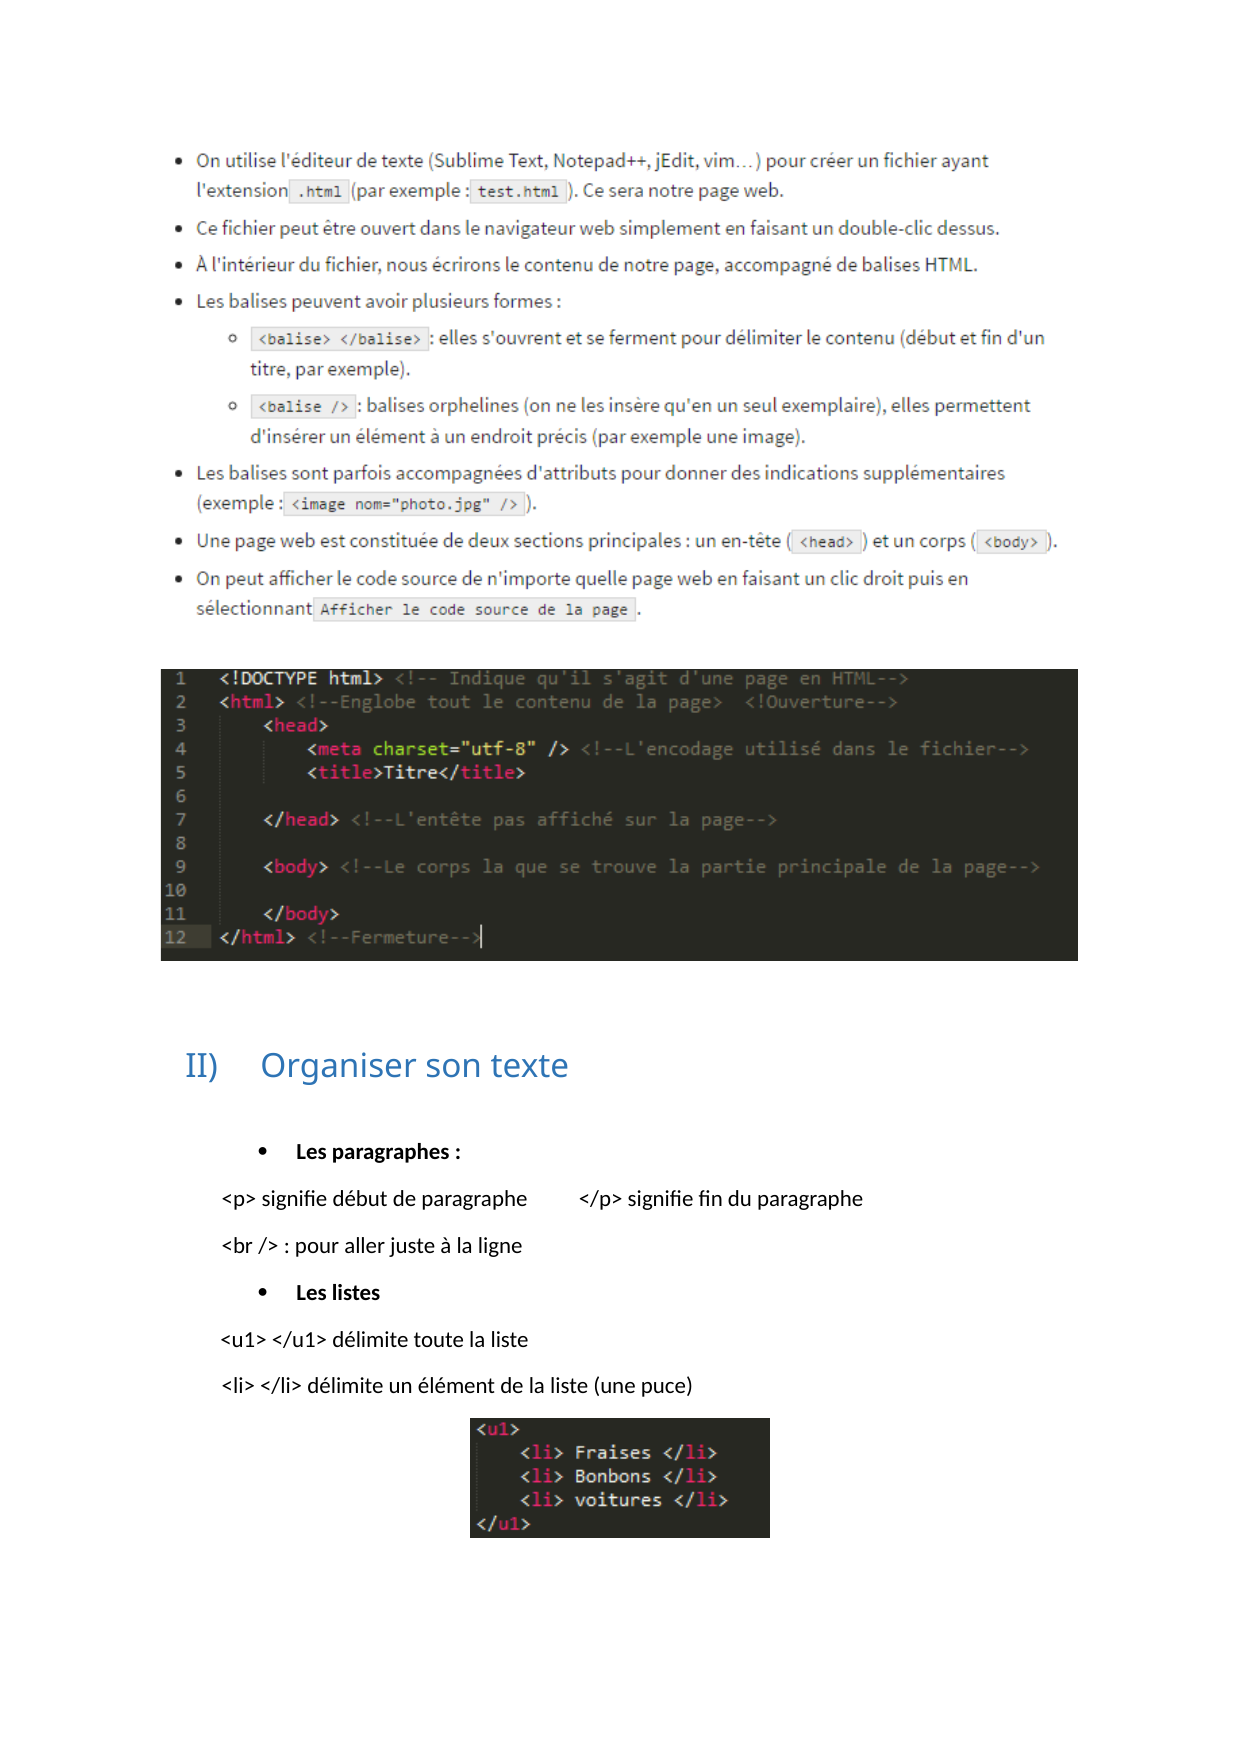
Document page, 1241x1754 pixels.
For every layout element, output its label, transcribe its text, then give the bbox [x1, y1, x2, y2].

picture [160, 669, 1078, 961]
text <p> signifie début de paragraphe </p> signifie fin du paragraphe [221, 1184, 1093, 1212]
picture [470, 1418, 770, 1538]
text <li> </li> délimite un élément de la liste (une puce) [148, 1372, 1093, 1399]
text <u1> </u1> délimite toute la liste [148, 1325, 1093, 1353]
text <br /> : pour aller juste à la ligne [221, 1231, 1093, 1259]
picture [147, 147, 1093, 642]
subtitle Organiser son texte [185, 1041, 1093, 1087]
list Les listes [259, 1278, 1093, 1306]
list Les paragraphes : [259, 1137, 1093, 1165]
